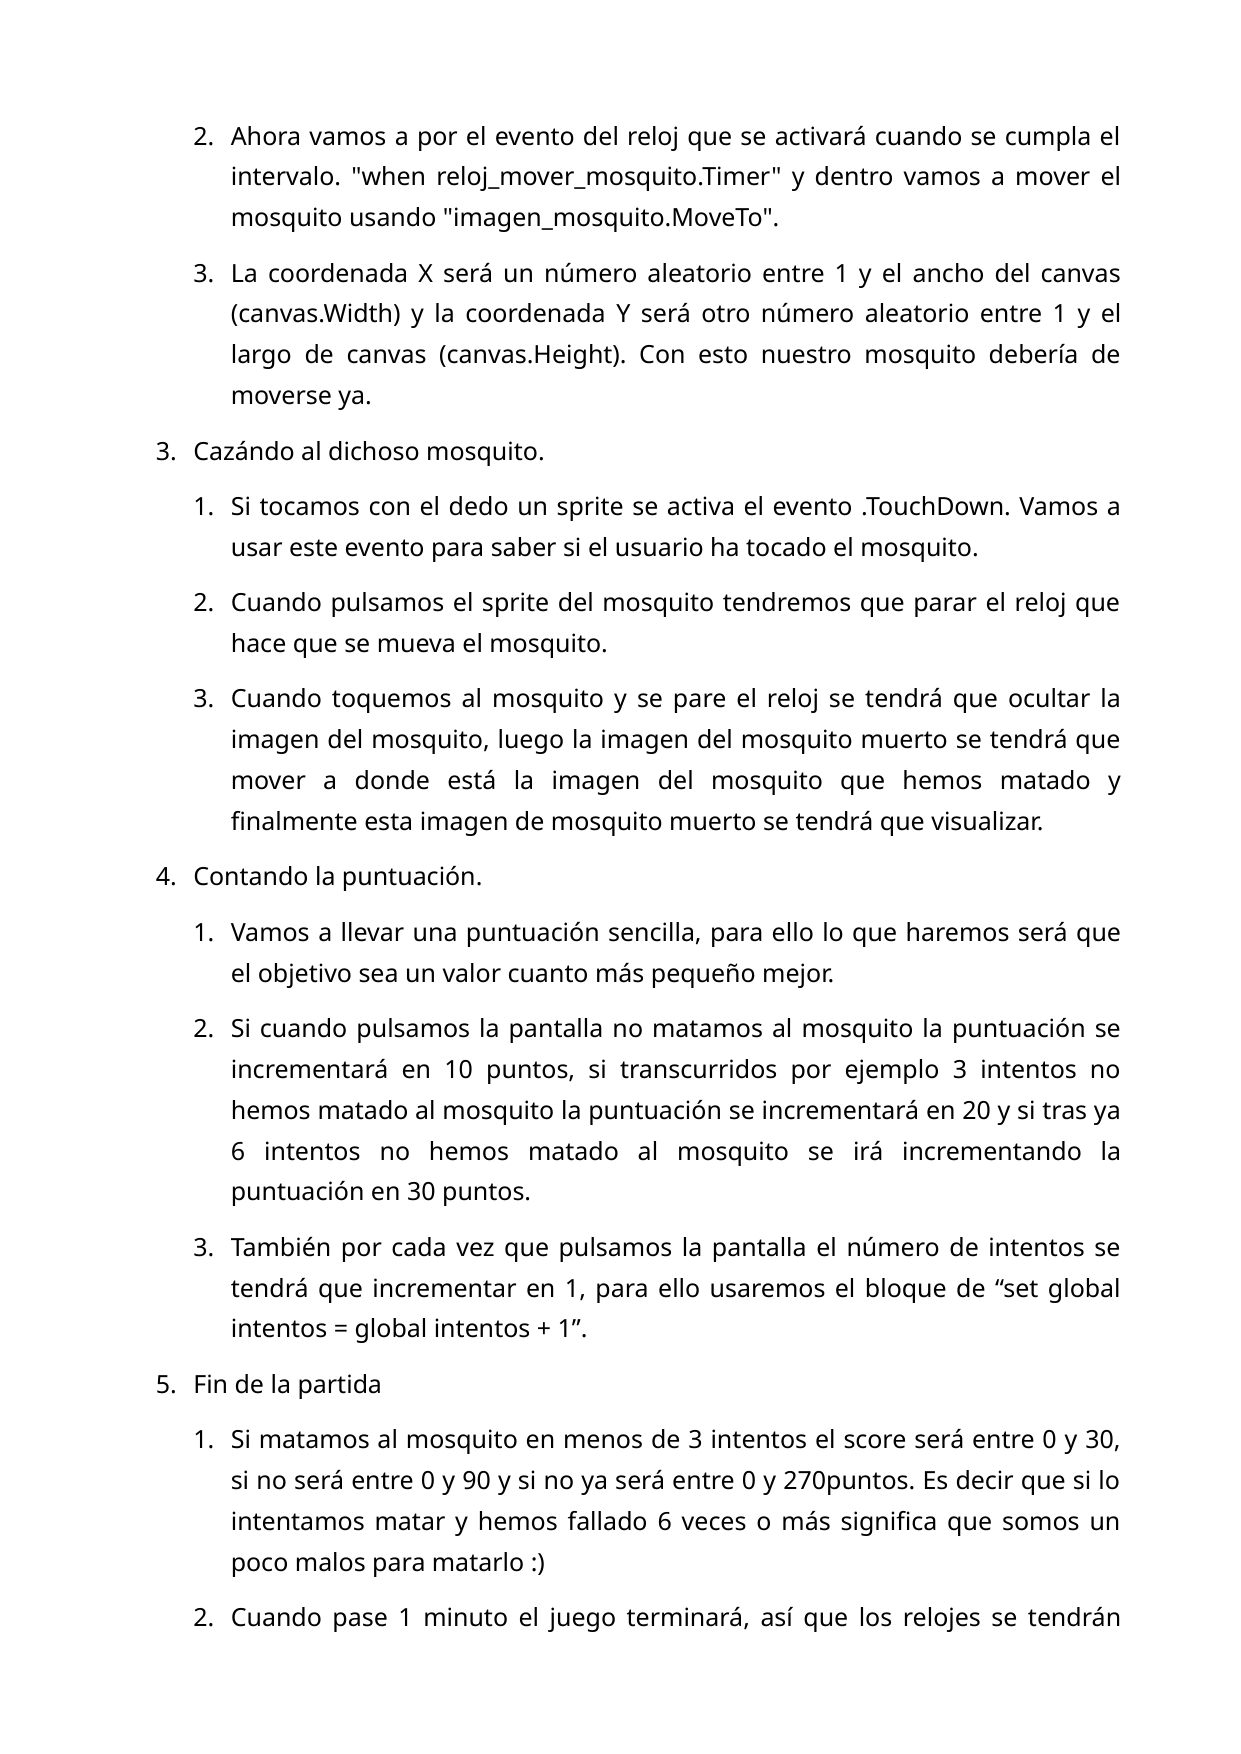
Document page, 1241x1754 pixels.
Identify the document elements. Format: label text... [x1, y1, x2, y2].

list Cazándo al dichoso mosquito. [156, 433, 1122, 467]
list La coordenada X será un número aleatorio entre 1 y el ancho del canvas (canvas.Width) y la coordenada Y será otro número aleatorio entre 1 y el largo de canvas (canvas.Height). Con esto nuestro mosquito debería de moverse ya. [193, 255, 1122, 412]
list También por cada vez que pulsamos la pantalla el número de intentos se tendrá que incrementar en 1, para ello usaremos el bloque de “set global intentos = global intentos + 1”. [193, 1229, 1122, 1345]
list Cuando pase 1 minuto el juego terminará, así que los relojes se tendrán [193, 1600, 1122, 1634]
list Si matamos al mosquito en menos de 3 intentos el score será entre 0 y 30, si no será entre 0 y 90 y si no ya será entre 0 y 270puntos. Es decir que si lo intentamos matar y hemos fallado 6 veces o más significa que somos un poco malos para matarlo :) [193, 1422, 1122, 1578]
list Fin de la partida [156, 1366, 1122, 1401]
list Ahora vamos a por el evento del reloj que se activará cuando se cumpla el intervalo. "when reloj_mover_mosquito.Timer" y dentro vamos a mover el mosquito usando "imagen_mosquito.MoveTo". [193, 118, 1122, 234]
list Cuando toquemos al mosquito y se pare el reloj se tendrá que ocultar la imagen del mosquito, luego la imagen del mosquito muerto se tendrá que mover a donde está la imagen del mosquito que hemos matado y finalmente esta imagen de mosquito muerto se tendrá que visualizar. [193, 681, 1122, 838]
list Vamos a llevar una puntuación sencilla, para ello lo que haremos será que el objetivo sea un valor cuanto más pequeño mejor. [193, 914, 1122, 989]
list Si cuando pulsamos la pantalla no matamos al mosquito la puntuación se incrementará en 10 puntos, si transcurridos por ejemplo 3 intentos no hemos matado al mosquito la puntuación se incrementará en 20 y si tras ya 6 intentos no hemos matado al mosquito se irá incrementando la puntuación en 30 puntos. [193, 1011, 1122, 1208]
list Cuando pulsamos el sprite del mosquito tendremos que parar el reloj que hace que se mueva el mosquito. [193, 585, 1122, 660]
list Contando la puntuación. [156, 859, 1122, 893]
list Si tocamos con el dedo un sprite se activa el evento .TouchDown. Vamos a usar este evento para saber si el usuario ha tocado el mosquito. [193, 488, 1122, 563]
